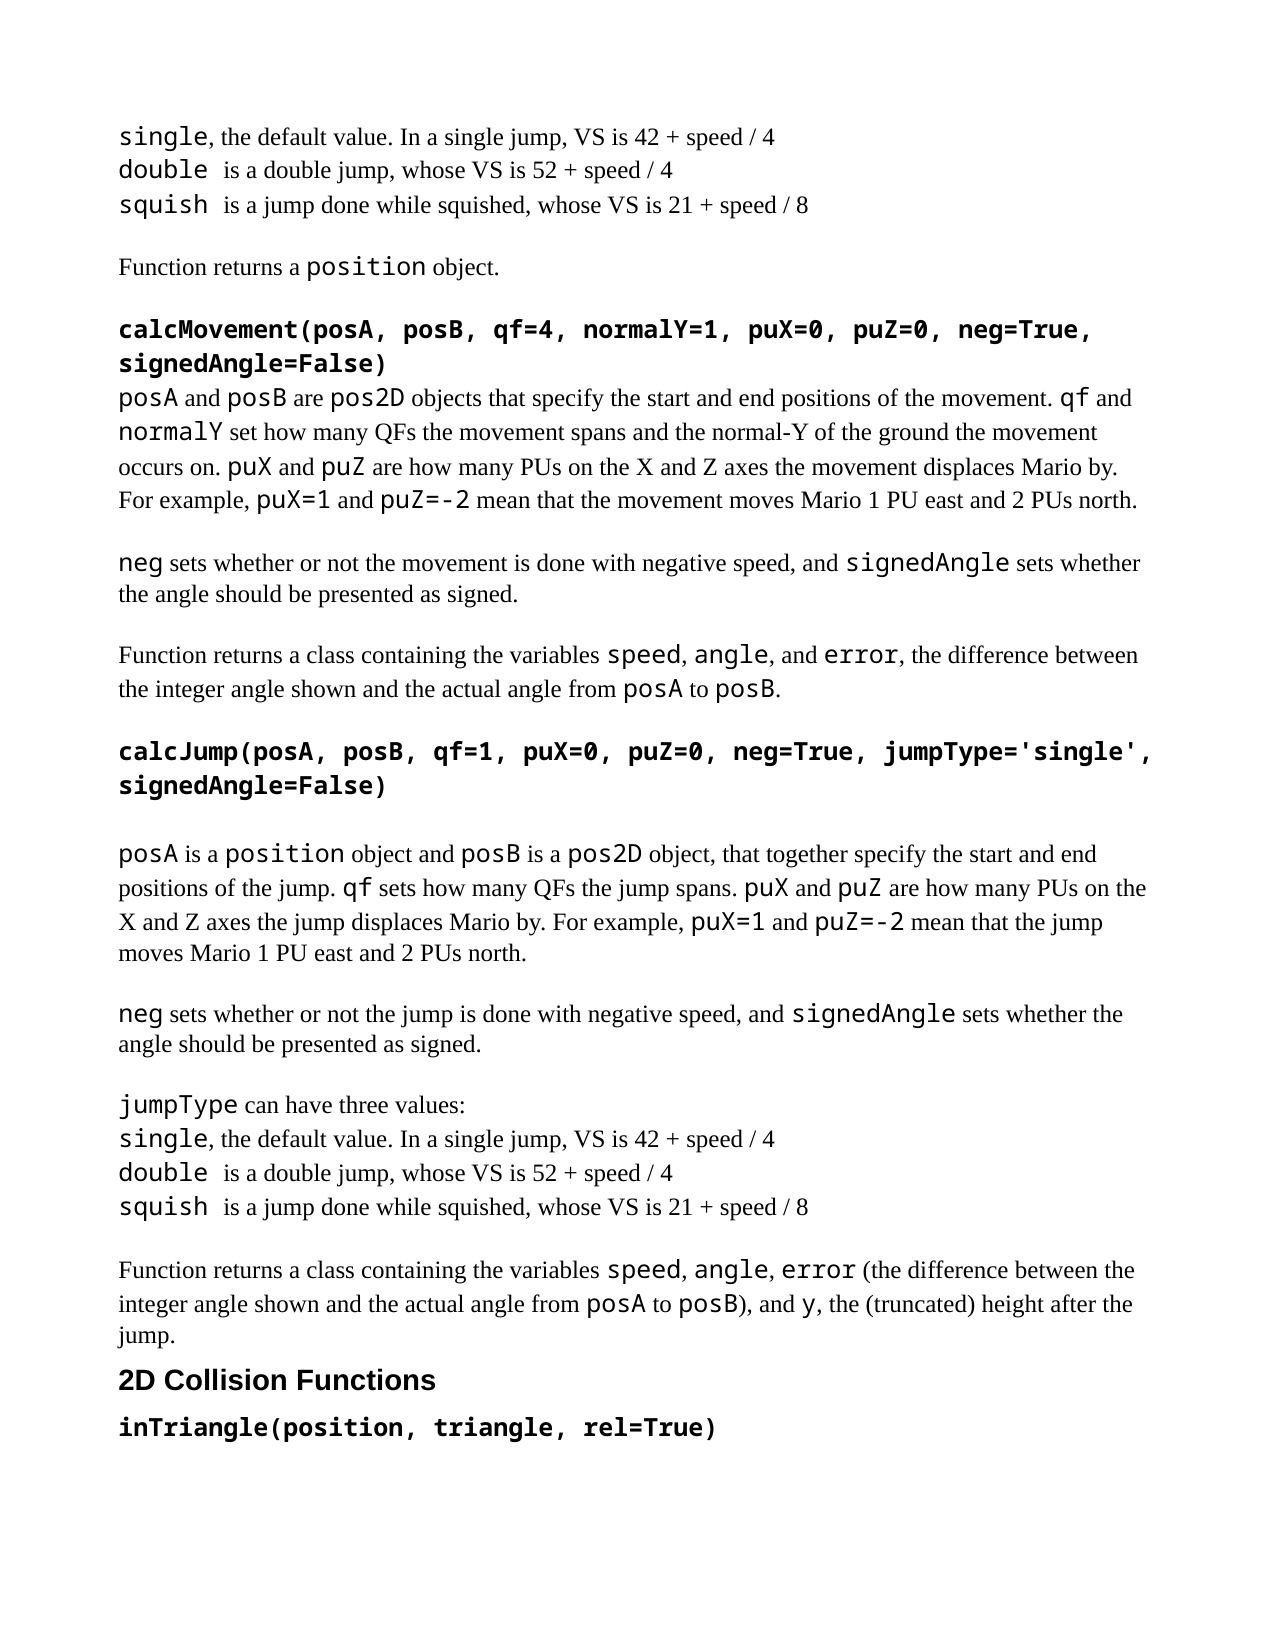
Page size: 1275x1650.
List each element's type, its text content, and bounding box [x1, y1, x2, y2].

text double is a double jump, whose VS is 52 + speed / 4 [118, 152, 1157, 186]
text neg sets whether or not the movement is done with negative speed, and signedAngle sets whether the angle should be presented as signed. [118, 545, 1157, 608]
text calcJump(posA, posB, qf=1, puX=0, puZ=0, neg=True, jumpType='single', signedAngle=False) [118, 733, 1157, 802]
text Function returns a position object. [118, 249, 1157, 283]
text single, the default value. In a single jump, VS is 42 + speed / 4 [118, 1121, 1157, 1155]
text squish is a jump done while squished, whose VS is 21 + speed / 8 [118, 186, 1157, 220]
text inTriangle(position, triangle, rel=True) [118, 1409, 1157, 1444]
text single, the default value. In a single jump, VS is 42 + speed / 4 [118, 118, 1157, 152]
subtitle 2D Collision Functions [118, 1363, 1157, 1397]
text calcMovement(posA, posB, qf=4, normalY=1, puX=0, puZ=0, neg=True, signedAngle=False) [118, 312, 1157, 380]
text Function returns a class containing the variables speed, angle, error (the difference between the integer angle shown and the actual angle from posA to posB), and y, the (truncated) height after the jump. [118, 1252, 1157, 1349]
text double is a double jump, whose VS is 52 + speed / 4 [118, 1155, 1157, 1189]
text Function returns a class containing the variables speed, angle, and error, the difference between the integer angle shown and the actual angle from posA to posB. [118, 637, 1157, 705]
text neg sets whether or not the jump is done with negative speed, and signedAngle sets whether the angle should be presented as signed. [118, 995, 1157, 1058]
text posA is a position object and posB is a pos2D object, that together specify the start and end positions of the jump. qf sets how many QFs the jump spans. puX and puZ are how many PUs on the X and Z axes the jump displaces Mario by. For example, puX=1 and puZ=-2 mean that the jump moves Mario 1 PU east and 2 PUs north. [118, 836, 1157, 967]
text posA and posB are pos2D objects that specify the start and end positions of the movement. qf and normalY set how many QFs the movement spans and the normal-Y of the ground the movement occurs on. puX and puZ are how many PUs on the X and Z axes the movement displaces Mario by. For example, puX=1 and puZ=-2 mean that the movement moves Mario 1 PU east and 2 PUs north. [118, 380, 1157, 516]
text jumpType can have three values: [118, 1087, 1157, 1121]
text squish is a jump done while squished, whose VS is 21 + speed / 8 [118, 1189, 1157, 1223]
